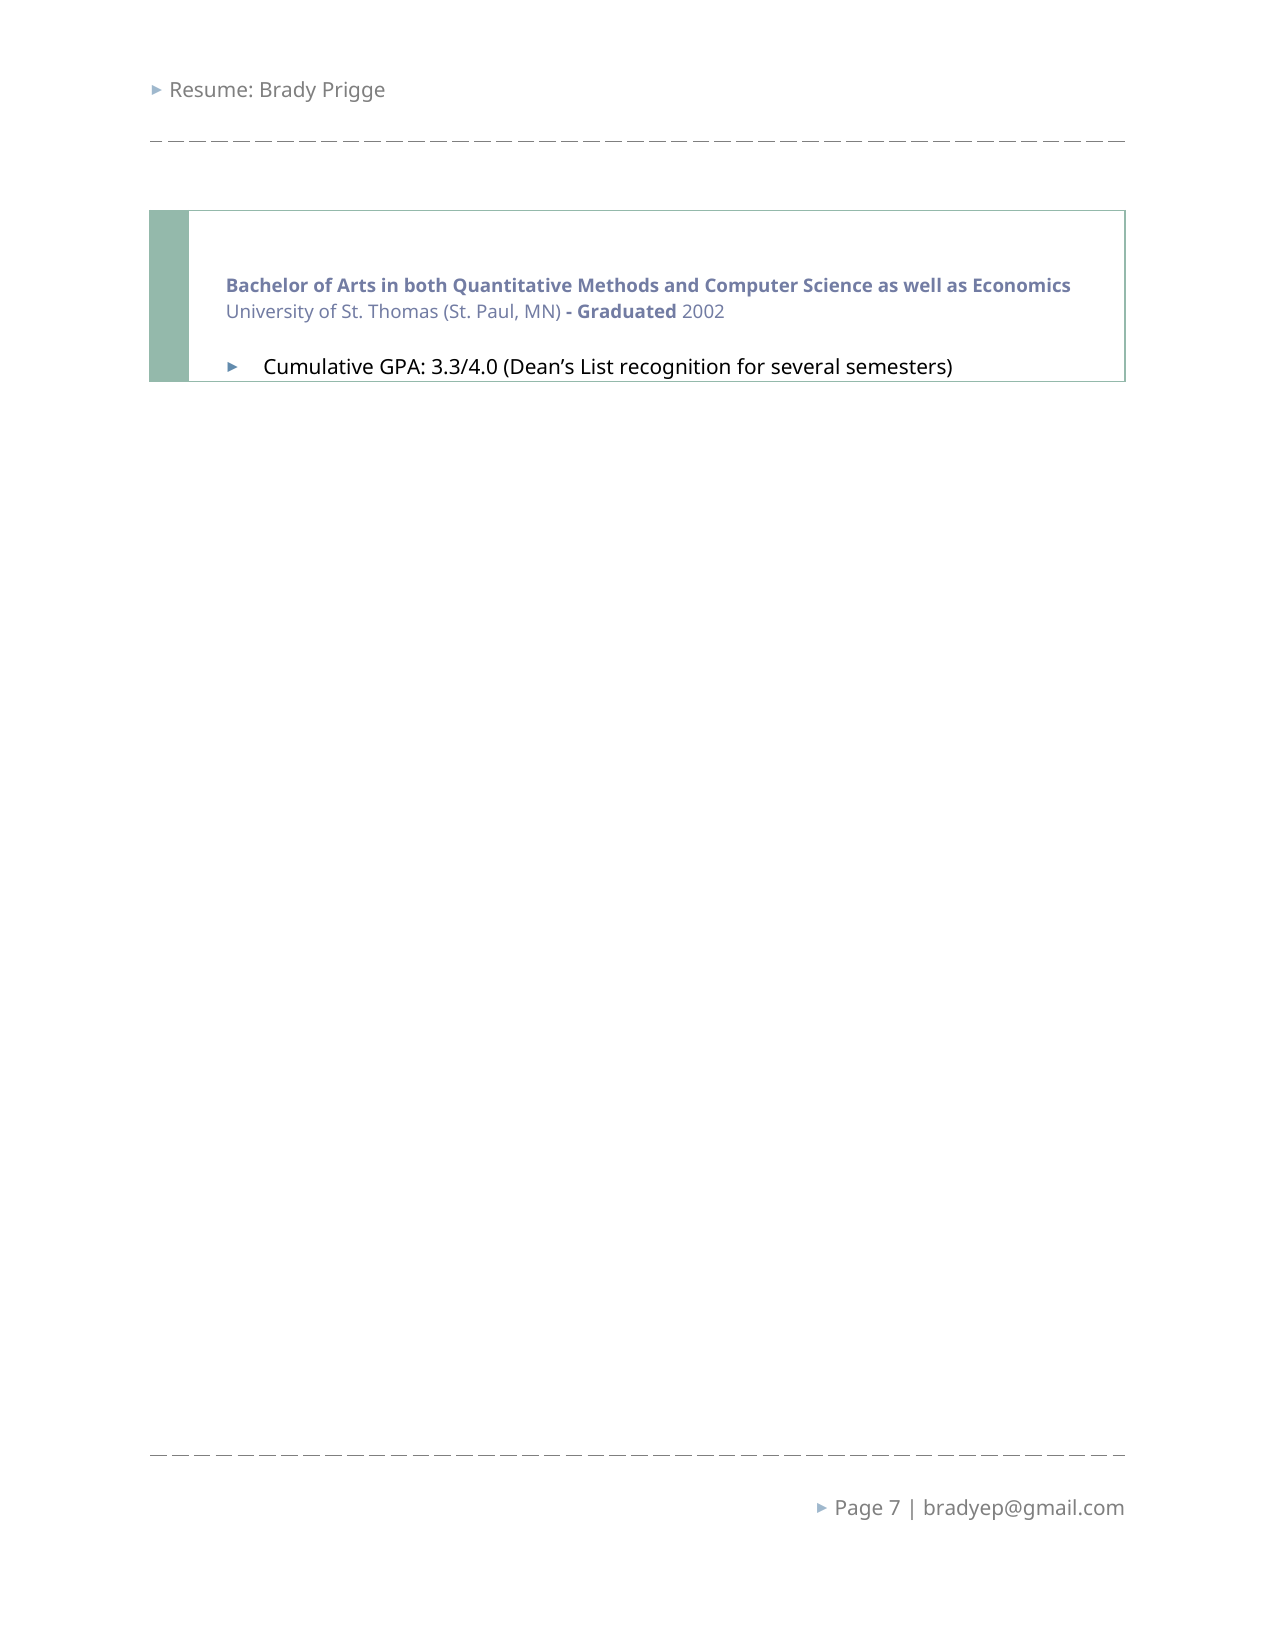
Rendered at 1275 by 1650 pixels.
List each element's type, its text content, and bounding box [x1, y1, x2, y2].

table_header Bachelor of Arts in both Quantitative Methods and Computer Science as well as Economics University of St. Thomas (St. Paul, MN) - Graduated 2002 Cumulative GPA: 3.3/4.0 (Dean’s List recognition for several semesters) [189, 211, 1124, 381]
table_header [151, 211, 187, 381]
